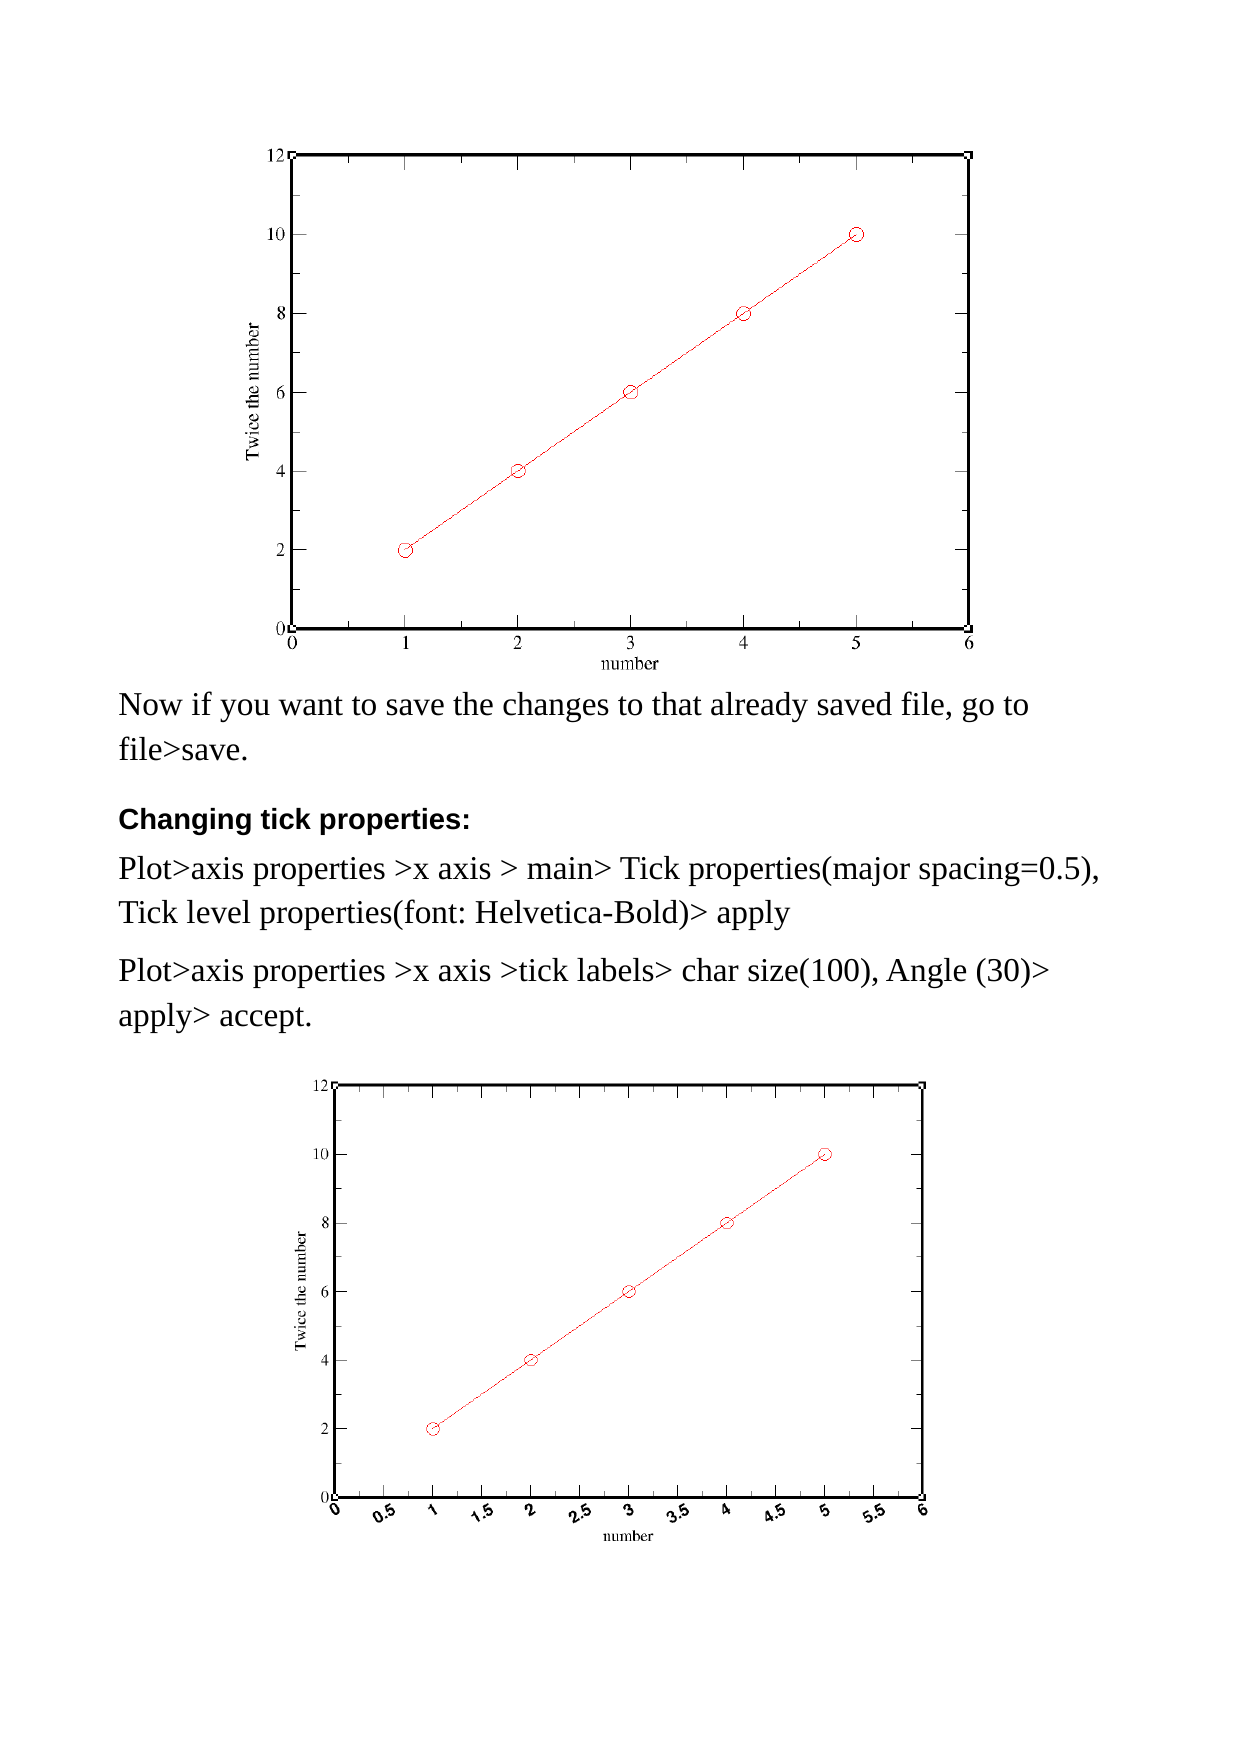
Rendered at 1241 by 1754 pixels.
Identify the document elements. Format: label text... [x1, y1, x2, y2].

picture [280, 1053, 960, 1541]
text Now if you want to save the changes to that already saved file, go to file>save. [118, 118, 1122, 767]
text Plot>axis properties >x axis > main> Tick properties(major spacing=0.5), Tick level properties(font: Helvetica-Bold)> apply [118, 848, 1122, 930]
text Plot>axis properties >x axis >tick labels> char size(100), Angle (30)> apply> accept. [118, 951, 1122, 1033]
picture [229, 118, 1012, 679]
subtitle Changing tick properties: [118, 802, 1122, 836]
